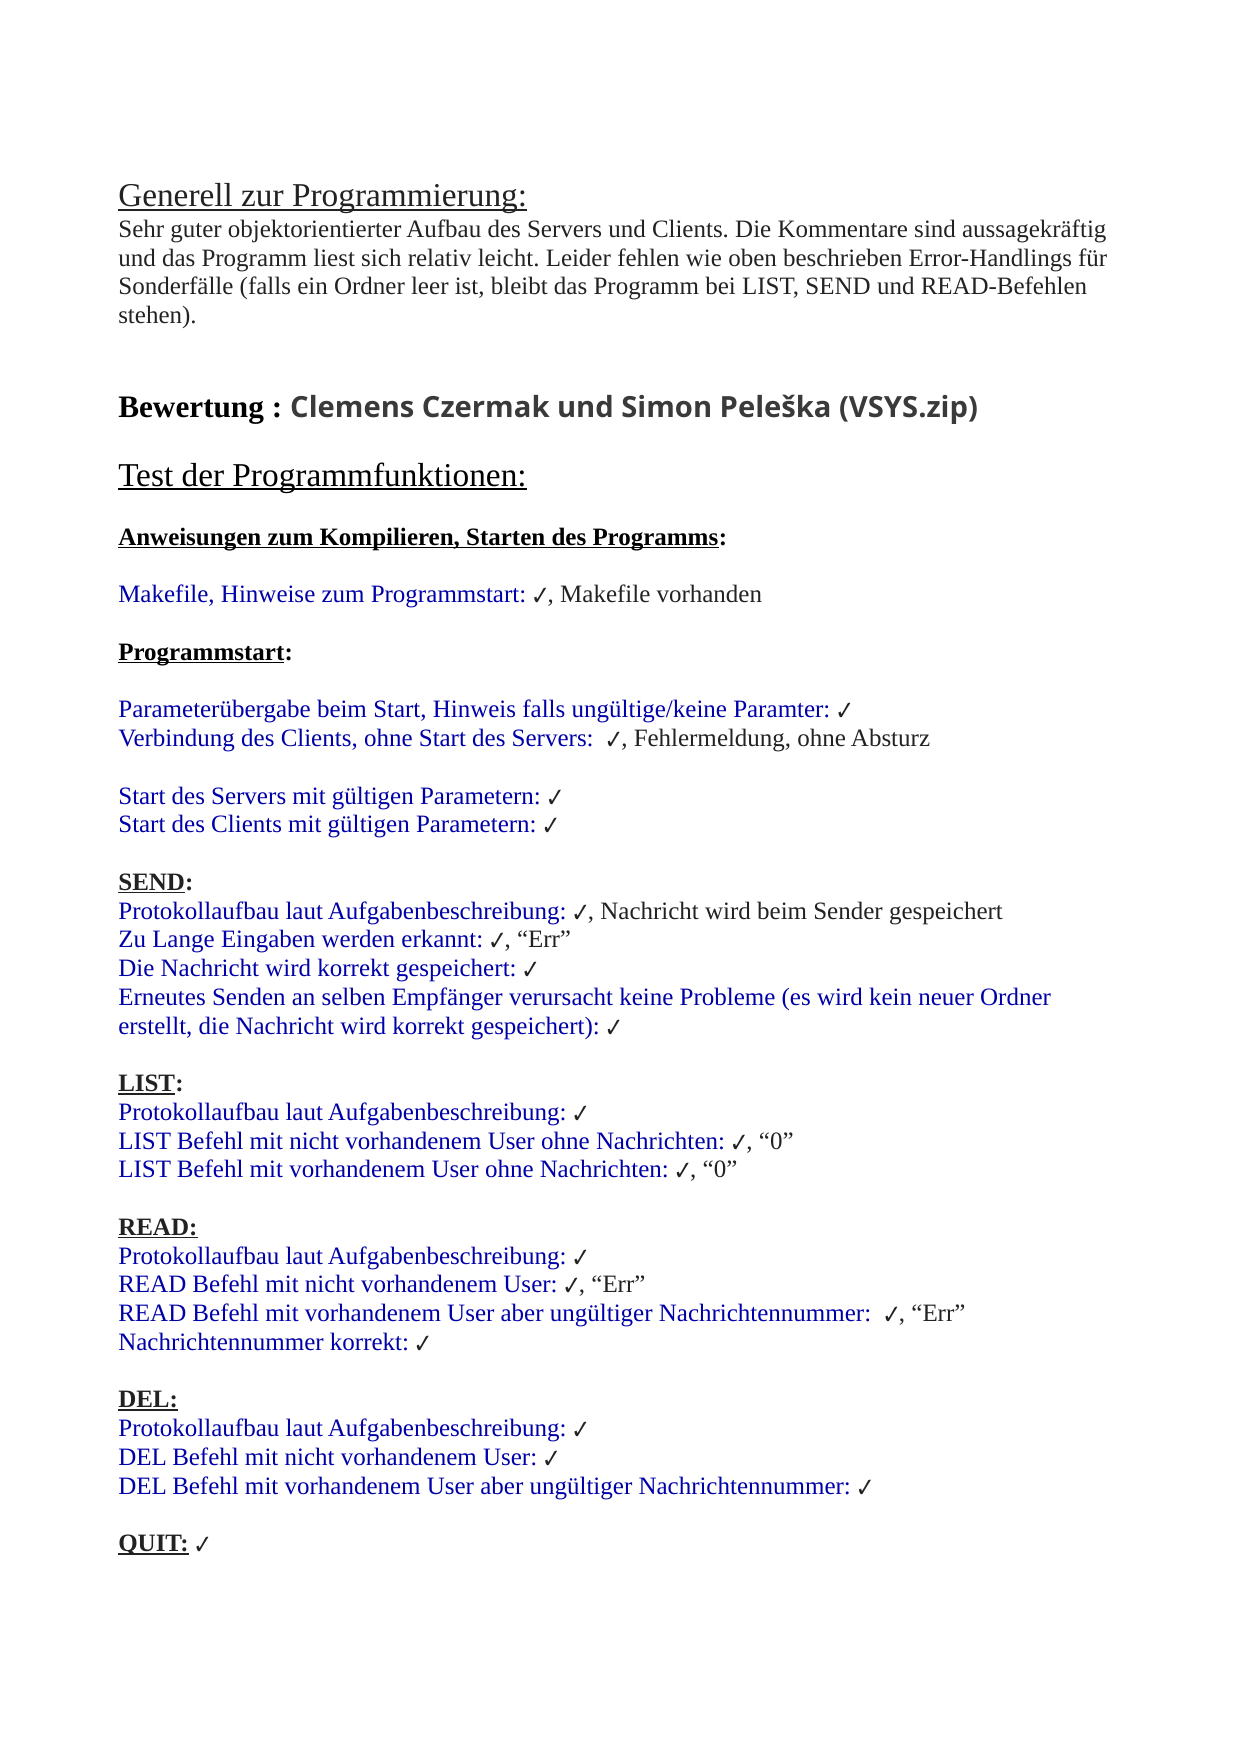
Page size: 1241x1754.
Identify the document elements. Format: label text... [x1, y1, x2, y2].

text Test der Programmfunktionen: [118, 455, 1122, 493]
text Protokollaufbau laut Aufgabenbeschreibung: ✔ [118, 1097, 1122, 1126]
text READ Befehl mit nicht vorhandenem User: ✔, “Err” [118, 1269, 1122, 1298]
text Zu Lange Eingaben werden erkannt: ✔, “Err” [118, 924, 1122, 953]
text Programmstart: [118, 637, 1122, 666]
text Start des Servers mit gültigen Parametern: ✔ [118, 781, 1122, 809]
text Start des Clients mit gültigen Parametern: ✔ [118, 809, 1122, 838]
text Bewertung : Clemens Czermak und Simon Peleška (VSYS.zip) [118, 386, 1122, 426]
text Makefile, Hinweise zum Programmstart: ✔, Makefile vorhanden [118, 579, 1122, 608]
text Generell zur Programmierung: [118, 176, 1122, 214]
text Protokollaufbau laut Aufgabenbeschreibung: ✔, Nachricht wird beim Sender gespeichert [118, 896, 1122, 924]
text Die Nachricht wird korrekt gespeichert: ✔ [118, 953, 1122, 982]
text LIST Befehl mit vorhandenem User ohne Nachrichten: ✔, “0” [118, 1154, 1122, 1183]
text Sehr guter objektorientierter Aufbau des Servers und Clients. Die Kommentare sind aussagekräftig und das Programm liest sich relativ leicht. Leider fehlen wie oben beschrieben Error-Handlings für Sonderfälle (falls ein Ordner leer ist, bleibt das Programm bei LIST, SEND und READ-Befehlen stehen). [118, 214, 1122, 329]
text Protokollaufbau laut Aufgabenbeschreibung: ✔ [118, 1241, 1122, 1269]
text DEL Befehl mit nicht vorhandenem User: ✔ [118, 1442, 1122, 1471]
text Verbindung des Clients, ohne Start des Servers: ✔, Fehlermeldung, ohne Absturz [118, 723, 1122, 752]
text Nachrichtennummer korrekt: ✔ [118, 1327, 1122, 1356]
text READ Befehl mit vorhandenem User aber ungültiger Nachrichtennummer: ✔, “Err” [118, 1298, 1122, 1327]
text LIST Befehl mit nicht vorhandenem User ohne Nachrichten: ✔, “0” [118, 1126, 1122, 1154]
text Anweisungen zum Kompilieren, Starten des Programms: [118, 522, 1122, 551]
text SEND: [118, 867, 1122, 896]
text Erneutes Senden an selben Empfänger verursacht keine Probleme (es wird kein neuer Ordner erstellt, die Nachricht wird korrekt gespeichert): ✔ [118, 982, 1122, 1039]
text LIST: [118, 1068, 1122, 1097]
text DEL Befehl mit vorhandenem User aber ungültiger Nachrichtennummer: ✔ [118, 1471, 1122, 1499]
text QUIT: ✔ [118, 1528, 1122, 1557]
text Protokollaufbau laut Aufgabenbeschreibung: ✔ [118, 1413, 1122, 1442]
text Parameterübergabe beim Start, Hinweis falls ungültige/keine Paramter: ✔ [118, 694, 1122, 723]
text READ: [118, 1212, 1122, 1241]
text DEL: [118, 1384, 1122, 1413]
